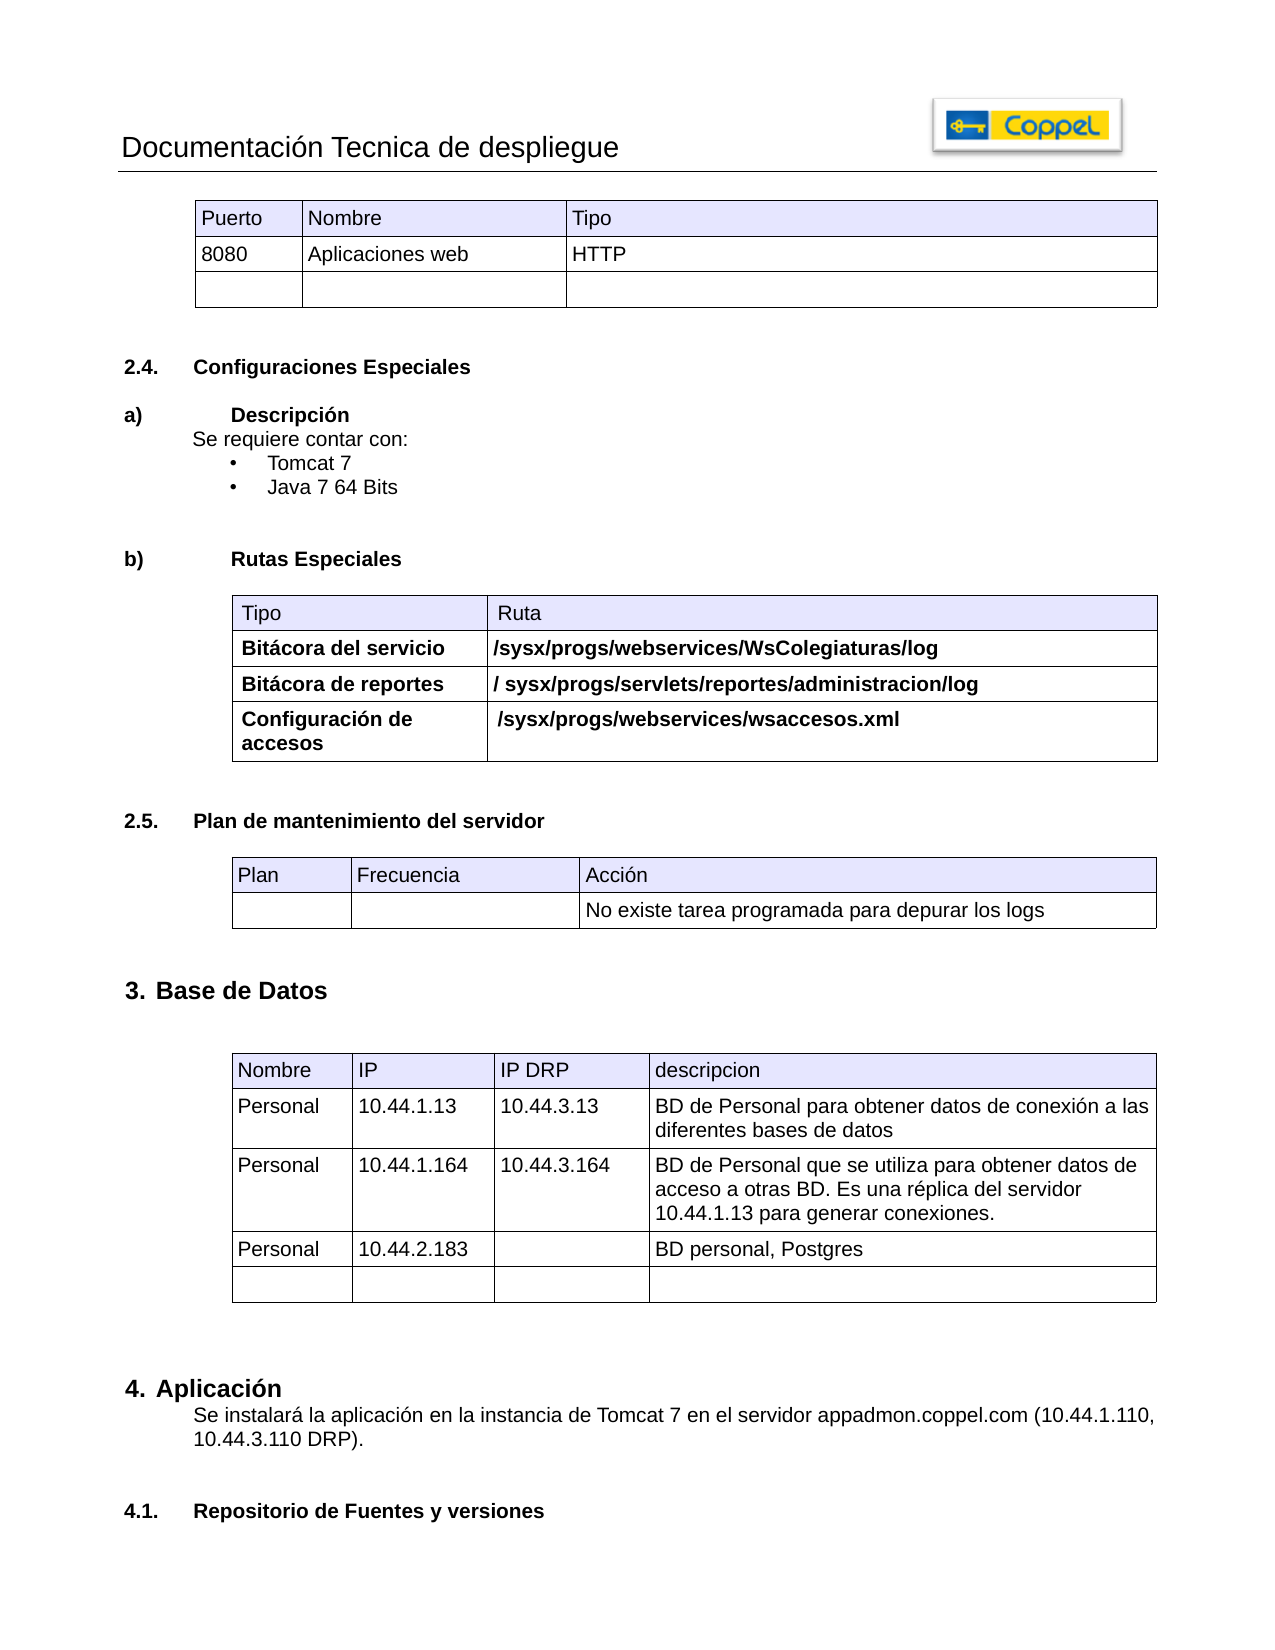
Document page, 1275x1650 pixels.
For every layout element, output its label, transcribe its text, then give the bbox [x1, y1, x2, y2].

table_cell 10.44.3.13 [495, 1089, 649, 1147]
table_header Puerto [196, 201, 302, 236]
table_cell [495, 1232, 649, 1266]
list Repositorio de Fuentes y versiones [118, 1498, 1157, 1522]
list Se instalará la aplicación en la instancia de Tomcat 7 en el servidor appadmon.coppel.com (10.44.1.110, 10.44.3.110 DRP). [156, 1403, 1157, 1451]
table_header Nombre [233, 1054, 352, 1088]
list Java 7 64 Bits [229, 475, 1157, 499]
table_cell Bitácora del servicio [233, 631, 487, 666]
table_cell Personal [233, 1089, 352, 1147]
table_cell Configuración de accesos [233, 702, 487, 761]
table_header Nombre [303, 201, 566, 236]
table_cell 10.44.1.164 [353, 1149, 494, 1231]
table_cell Bitácora de reportes [233, 667, 487, 701]
table_header IP [353, 1054, 494, 1088]
table_header Ruta [488, 596, 1157, 630]
table_cell No existe tarea programada para depurar los logs [580, 893, 1156, 928]
table_cell [567, 272, 1157, 307]
table_cell [233, 1267, 352, 1302]
table_cell Personal [233, 1232, 352, 1266]
table_cell /sysx/progs/webservices/wsaccesos.xml [488, 702, 1157, 761]
table_cell 10.44.3.164 [495, 1149, 649, 1231]
table_cell 10.44.1.13 [353, 1089, 494, 1147]
table_cell / sysx/progs/servlets/reportes/administracion/log [488, 667, 1157, 701]
table_cell [495, 1267, 649, 1302]
table_cell [303, 272, 566, 307]
table_cell [352, 893, 579, 928]
table_cell BD personal, Postgres [650, 1232, 1156, 1266]
table_cell [196, 272, 302, 307]
table_cell /sysx/progs/webservices/WsColegiaturas/log [488, 631, 1157, 666]
table_header Frecuencia [352, 858, 579, 892]
table_cell BD de Personal para obtener datos de conexión a las diferentes bases de datos [650, 1089, 1156, 1147]
text Se requiere contar con: [118, 427, 1157, 451]
table_header Tipo [567, 201, 1157, 236]
table_header descripcion [650, 1054, 1156, 1088]
table_cell [353, 1267, 494, 1302]
list Descripción [118, 403, 1157, 427]
list Base de Datos [118, 976, 1157, 1004]
table_header Acción [580, 858, 1156, 892]
table_header IP DRP [495, 1054, 649, 1088]
table_cell HTTP [567, 237, 1157, 271]
table_cell Aplicaciones web [303, 237, 566, 271]
table_cell BD de Personal que se utiliza para obtener datos de acceso a otras BD. Es una réplica del servidor 10.44.1.13 para generar conexiones. [650, 1149, 1156, 1231]
list Plan de mantenimiento del servidor [118, 809, 1157, 833]
list Tomcat 7 [229, 451, 1157, 475]
table_header Tipo [233, 596, 487, 630]
table_cell [233, 893, 351, 928]
table_cell 8080 [196, 237, 302, 271]
picture [926, 94, 1129, 161]
list Rutas Especiales [118, 547, 1157, 571]
table_cell [650, 1267, 1156, 1302]
list Aplicación [118, 1374, 1157, 1403]
list Configuraciones Especiales [118, 355, 1157, 379]
table_cell 10.44.2.183 [353, 1232, 494, 1266]
table_cell Personal [233, 1149, 352, 1231]
table_header Plan [233, 858, 351, 892]
